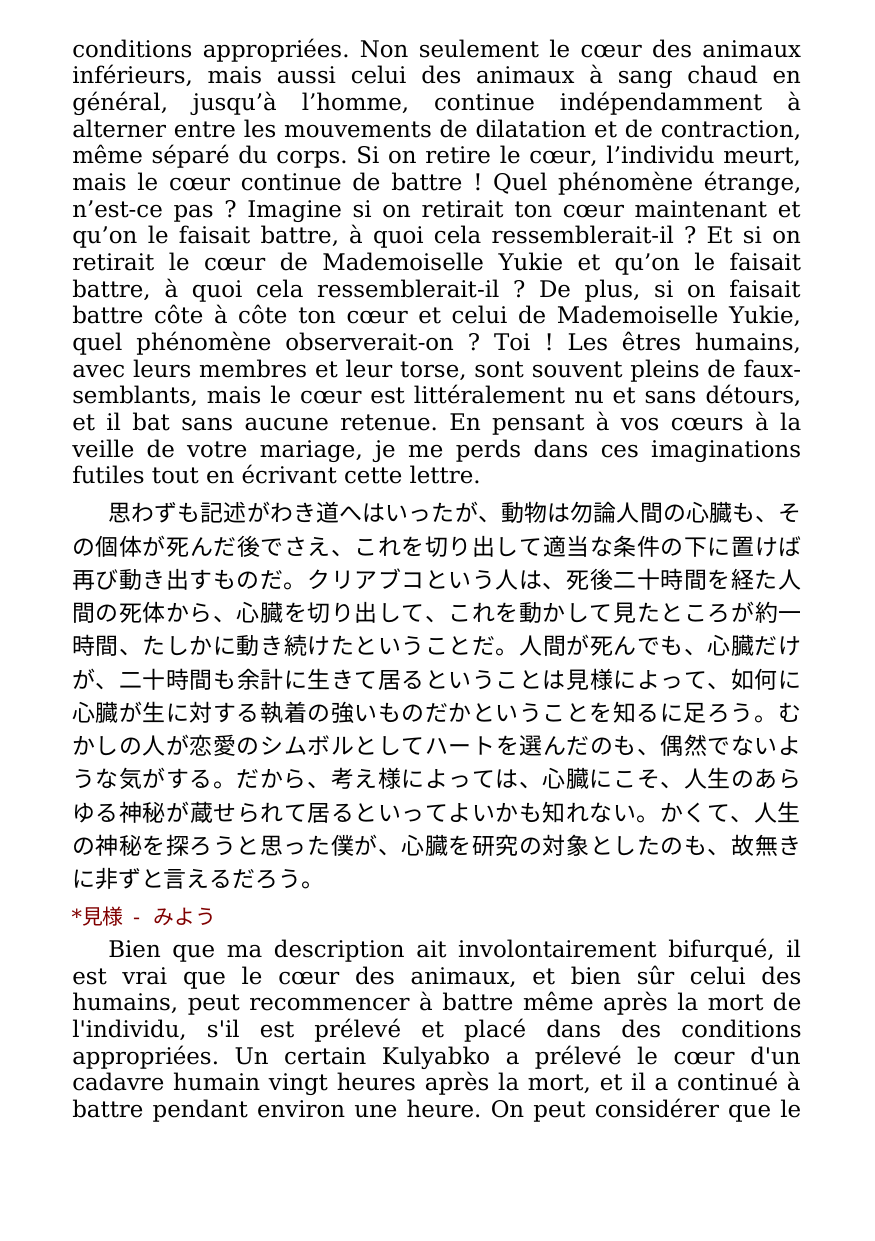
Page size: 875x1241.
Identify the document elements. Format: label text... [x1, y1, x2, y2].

text 思わずも記述がわき道へはいったが、動物は勿論人間の心臓も、その個体が死んだ後でさえ、これを切り出して適当な条件の下に置けば再び動き出すものだ。クリアブコという人は、死後二十時間を経た人間の死体から、心臓を切り出して、これを動かして見たところが約一時間、たしかに動き続けたということだ。人間が死んでも、心臓だけが、二十時間も余計に生きて居るということは見様によって、如何に心臓が生に対する執着の強いものだかということを知るに足ろう。むかしの人が恋愛のシムボルとしてハートを選んだのも、偶然でないような気がする。だから、考え様によっては、心臓にこそ、人生のあらゆる神秘が蔵せられて居るといってよいかも知れない。かくて、人生の神秘を探ろうと思った僕が、心臓を研究の対象としたのも、故無きに非ずと言えるだろう。 [72, 495, 802, 894]
text Bien que ma description ait involontairement bifurqué, il est vrai que le cœur des animaux, et bien sûr celui des humains, peut recommencer à battre même après la mort de l'individu, s'il est prélevé et placé dans des conditions appropriées. Un certain Kulyabko a prélevé le cœur d'un cadavre humain vingt heures après la mort, et il a continué à battre pendant environ une heure. On peut considérer que le [72, 936, 802, 1123]
text conditions appropriées. Non seulement le cœur des animaux inférieurs, mais aussi celui des animaux à sang chaud en général, jusqu’à l’homme, continue indépendamment à alterner entre les mouvements de dilatation et de contraction, même séparé du corps. Si on retire le cœur, l’individu meurt, mais le cœur continue de battre ! Quel phénomène étrange, n’est-ce pas ? Imagine si on retirait ton cœur maintenant et qu’on le faisait battre, à quoi cela ressemblerait-il ? Et si on retirait le cœur de Mademoiselle Yukie et qu’on le faisait battre, à quoi cela ressemblerait-il ? De plus, si on faisait battre côte à côte ton cœur et celui de Mademoiselle Yukie, quel phénomène observerait-on ? Toi ! Les êtres humains, avec leurs membres et leur torse, sont souvent pleins de faux-semblants, mais le cœur est littéralement nu et sans détours, et il bat sans aucune retenue. En pensant à vos cœurs à la veille de votre mariage, je me perds dans ces imaginations futiles tout en écrivant cette lettre. [72, 36, 802, 489]
text *見様 - みよう [71, 900, 803, 930]
